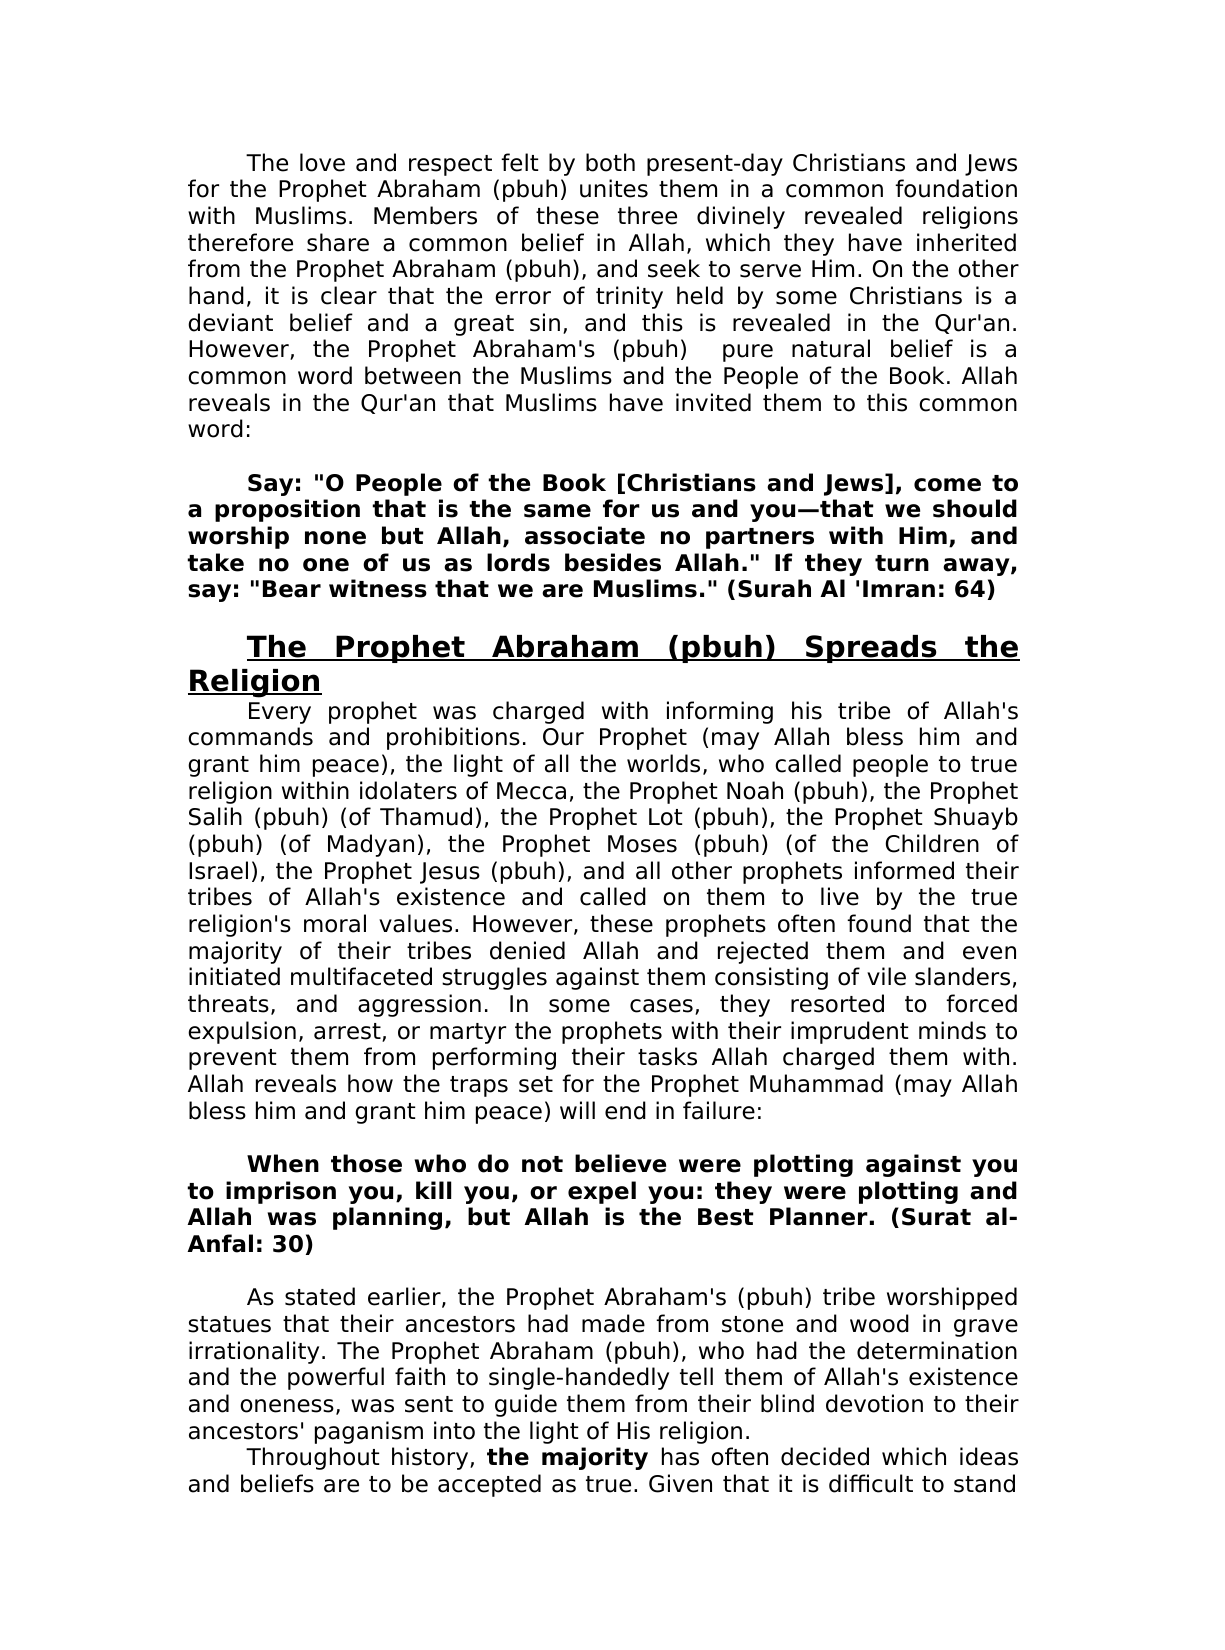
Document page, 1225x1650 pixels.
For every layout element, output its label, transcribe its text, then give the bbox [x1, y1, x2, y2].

text Every prophet was charged with informing his tribe of Allah's commands and prohibitions. Our Prophet (may Allah bless him and grant him peace), the light of all the worlds, who called people to true religion within idolaters of Mecca, the Prophet Noah (pbuh), the Prophet Salih (pbuh) (of Thamud), the Prophet Lot (pbuh), the Prophet Shuayb (pbuh) (of Madyan), the Prophet Moses (pbuh) (of the Children of Israel), the Prophet Jesus (pbuh), and all other prophets informed their tribes of Allah's existence and called on them to live by the true religion's moral values. However, these prophets often found that the majority of their tribes denied Allah and rejected them and even initiated multifaceted struggles against them consisting of vile slanders, threats, and aggression. In some cases, they resorted to forced expulsion, arrest, or martyr the prophets with their imprudent minds to prevent them from performing their tasks Allah charged them with. Allah reveals how the traps set for the Prophet Muhammad (may Allah bless him and grant him peace) will end in failure: [187, 698, 1020, 1124]
text Say: "O People of the Book [Christians and Jews], come to a proposition that is the same for us and you—that we should worship none but Allah, associate no partners with Him, and take no one of us as lords besides Allah." If they turn away, say: "Bear witness that we are Muslims." (Surah Al 'Imran: 64) [187, 470, 1020, 603]
text Throughout history, the majority has often decided which ideas and beliefs are to be accepted as true. Given that it is difficult to stand [187, 1444, 1020, 1498]
text As stated earlier, the Prophet Abraham's (pbuh) tribe worshipped statues that their ancestors had made from stone and wood in grave irrationality. The Prophet Abraham (pbuh), who had the determination and the powerful faith to single-handedly tell them of Allah's existence and oneness, was sent to guide them from their blind devotion to their ancestors' paganism into the light of His religion. [187, 1284, 1020, 1444]
text The Prophet Abraham (pbuh) Spreads the Religion [187, 630, 1020, 698]
text The love and respect felt by both present-day Christians and Jews for the Prophet Abraham (pbuh) unites them in a common foundation with Muslims. Members of these three divinely revealed religions therefore share a common belief in Allah, which they have inherited from the Prophet Abraham (pbuh), and seek to serve Him. On the other hand, it is clear that the error of trinity held by some Christians is a deviant belief and a great sin, and this is revealed in the Qur'an. However, the Prophet Abraham's (pbuh) pure natural belief is a common word between the Muslims and the People of the Book. Allah reveals in the Qur'an that Muslims have invited them to this common word: [187, 150, 1020, 443]
text When those who do not believe were plotting against you to imprison you, kill you, or expel you: they were plotting and Allah was planning, but Allah is the Best Planner. (Surat al-Anfal: 30) [187, 1151, 1020, 1258]
